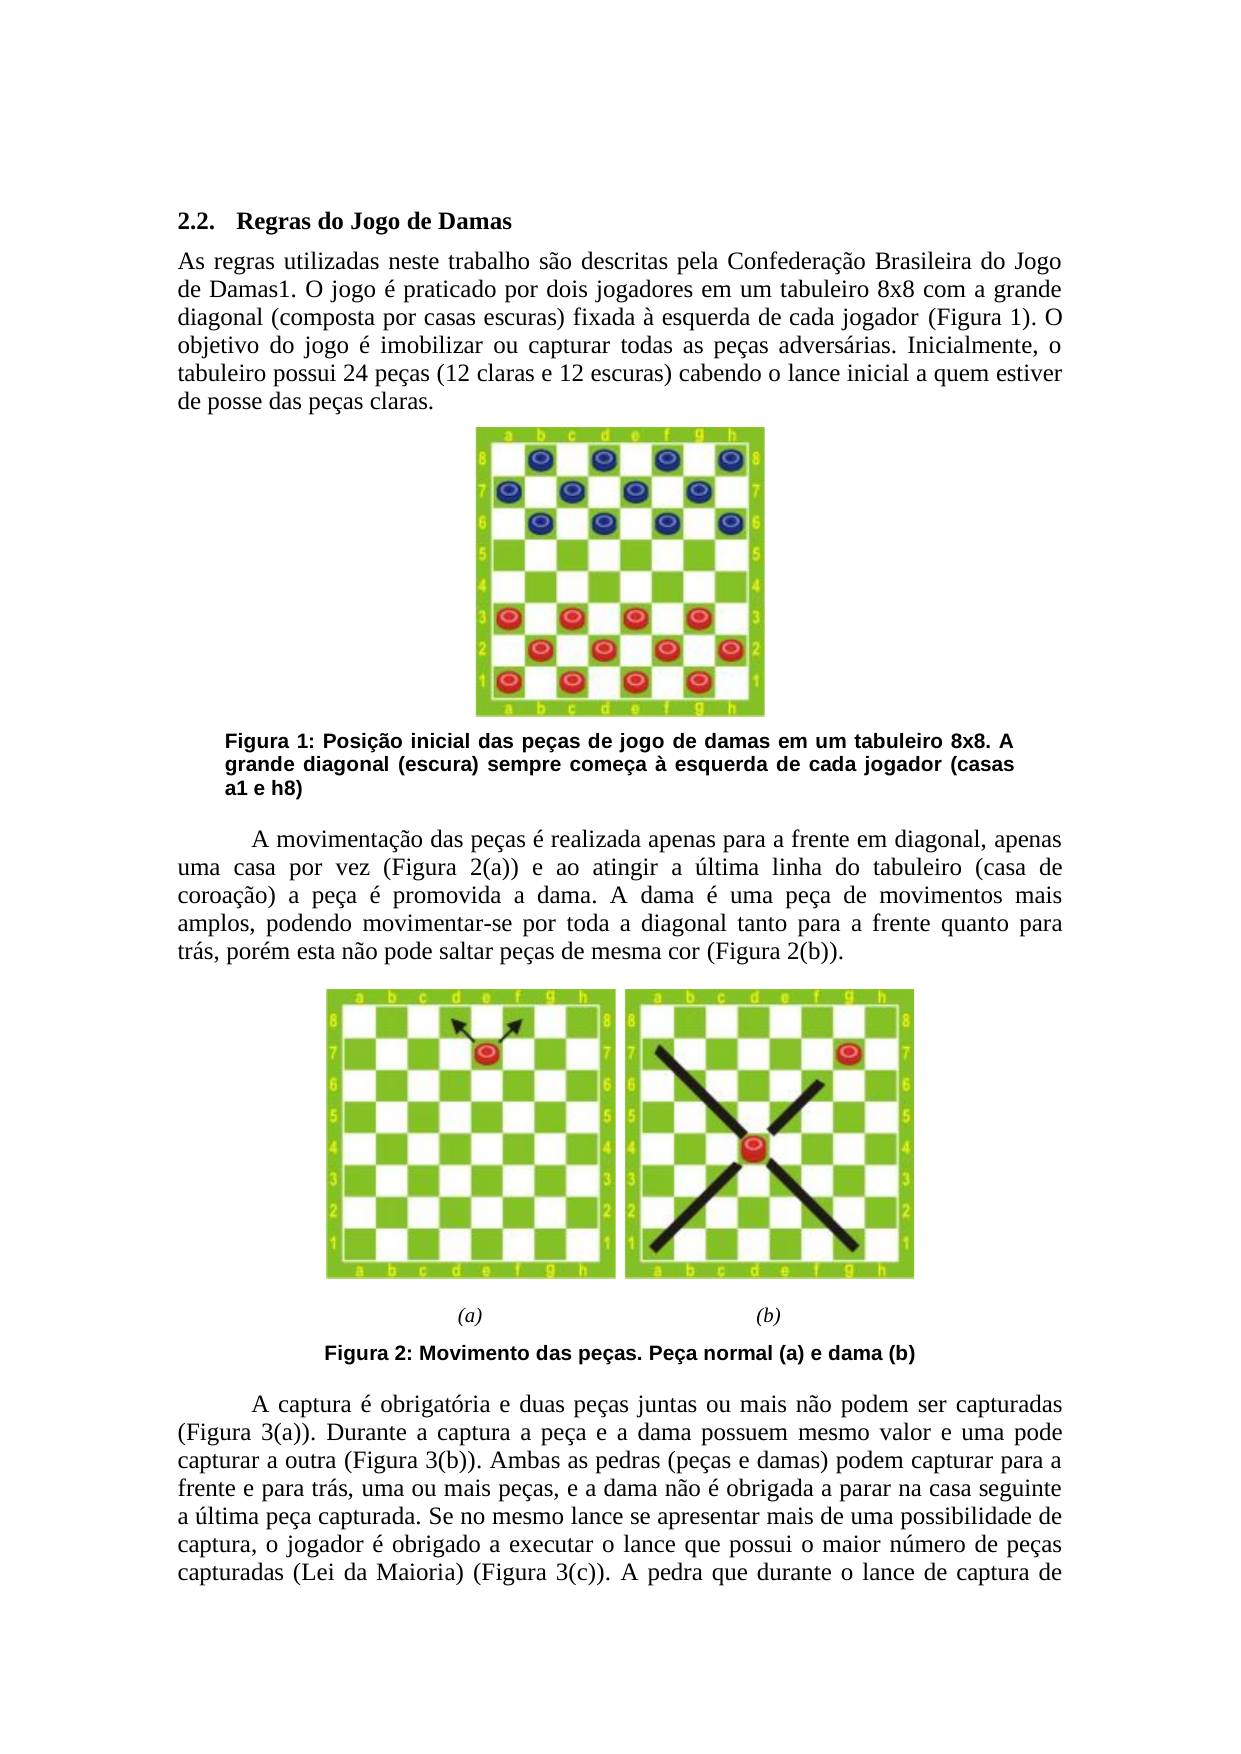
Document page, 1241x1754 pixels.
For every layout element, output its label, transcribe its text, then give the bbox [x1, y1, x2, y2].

text (b) [620, 1304, 919, 1327]
picture [475, 427, 765, 717]
text A movimentação das peças é realizada apenas para a frente em diagonal, apenas uma casa por vez (Figura 2(a)) e ao atingir a última linha do tabuleiro (casa de coroação) a peça é promovida a dama. A dama é uma peça de movimentos mais amplos, podendo movimentar-se por toda a diagonal tanto para a frente quanto para trás, porém esta não pode saltar peças de mesma cor (Figura 2(b)). [177, 824, 1063, 964]
text (a) [322, 1304, 620, 1327]
text A captura é obrigatória e duas peças juntas ou mais não podem ser capturadas (Figura 3(a)). Durante a captura a peça e a dama possuem mesmo valor e uma pode capturar a outra (Figura 3(b)). Ambas as pedras (peças e damas) podem capturar para a frente e para trás, uma ou mais peças, e a dama não é obrigada a parar na casa seguinte a última peça capturada. Se no mesmo lance se apresentar mais de uma possibilidade de captura, o jogador é obrigado a executar o lance que possui o maior número de peças capturadas (Lei da Maioria) (Figura 3(c)). A pedra que durante o lance de captura de [177, 1390, 1063, 1586]
text As regras utilizadas neste trabalho são descritas pela Confederação Brasileira do Jogo de Damas1. O jogo é praticado por dois jogadores em um tabuleiro 8x8 com a grande diagonal (composta por casas escuras) fixada à esquerda de cada jogador (Figura 1). O objetivo do jogo é imobilizar ou capturar todas as peças adversárias. Inicialmente, o tabuleiro possui 24 peças (12 claras e 12 escuras) cabendo o lance inicial a quem estiver de posse das peças claras. [177, 247, 1063, 415]
title Regras do Jogo de Damas [177, 207, 1063, 235]
picture [624, 989, 915, 1279]
text Figura 2: Movimento das peças. Peça normal (a) e dama (b) [224, 1341, 1016, 1365]
text Figura 1: Posição inicial das peças de jogo de damas em um tabuleiro 8x8. A grande diagonal (escura) sempre começa à esquerda de cada jogador (casas a1 e h8) [224, 729, 1016, 800]
picture [326, 989, 616, 1279]
